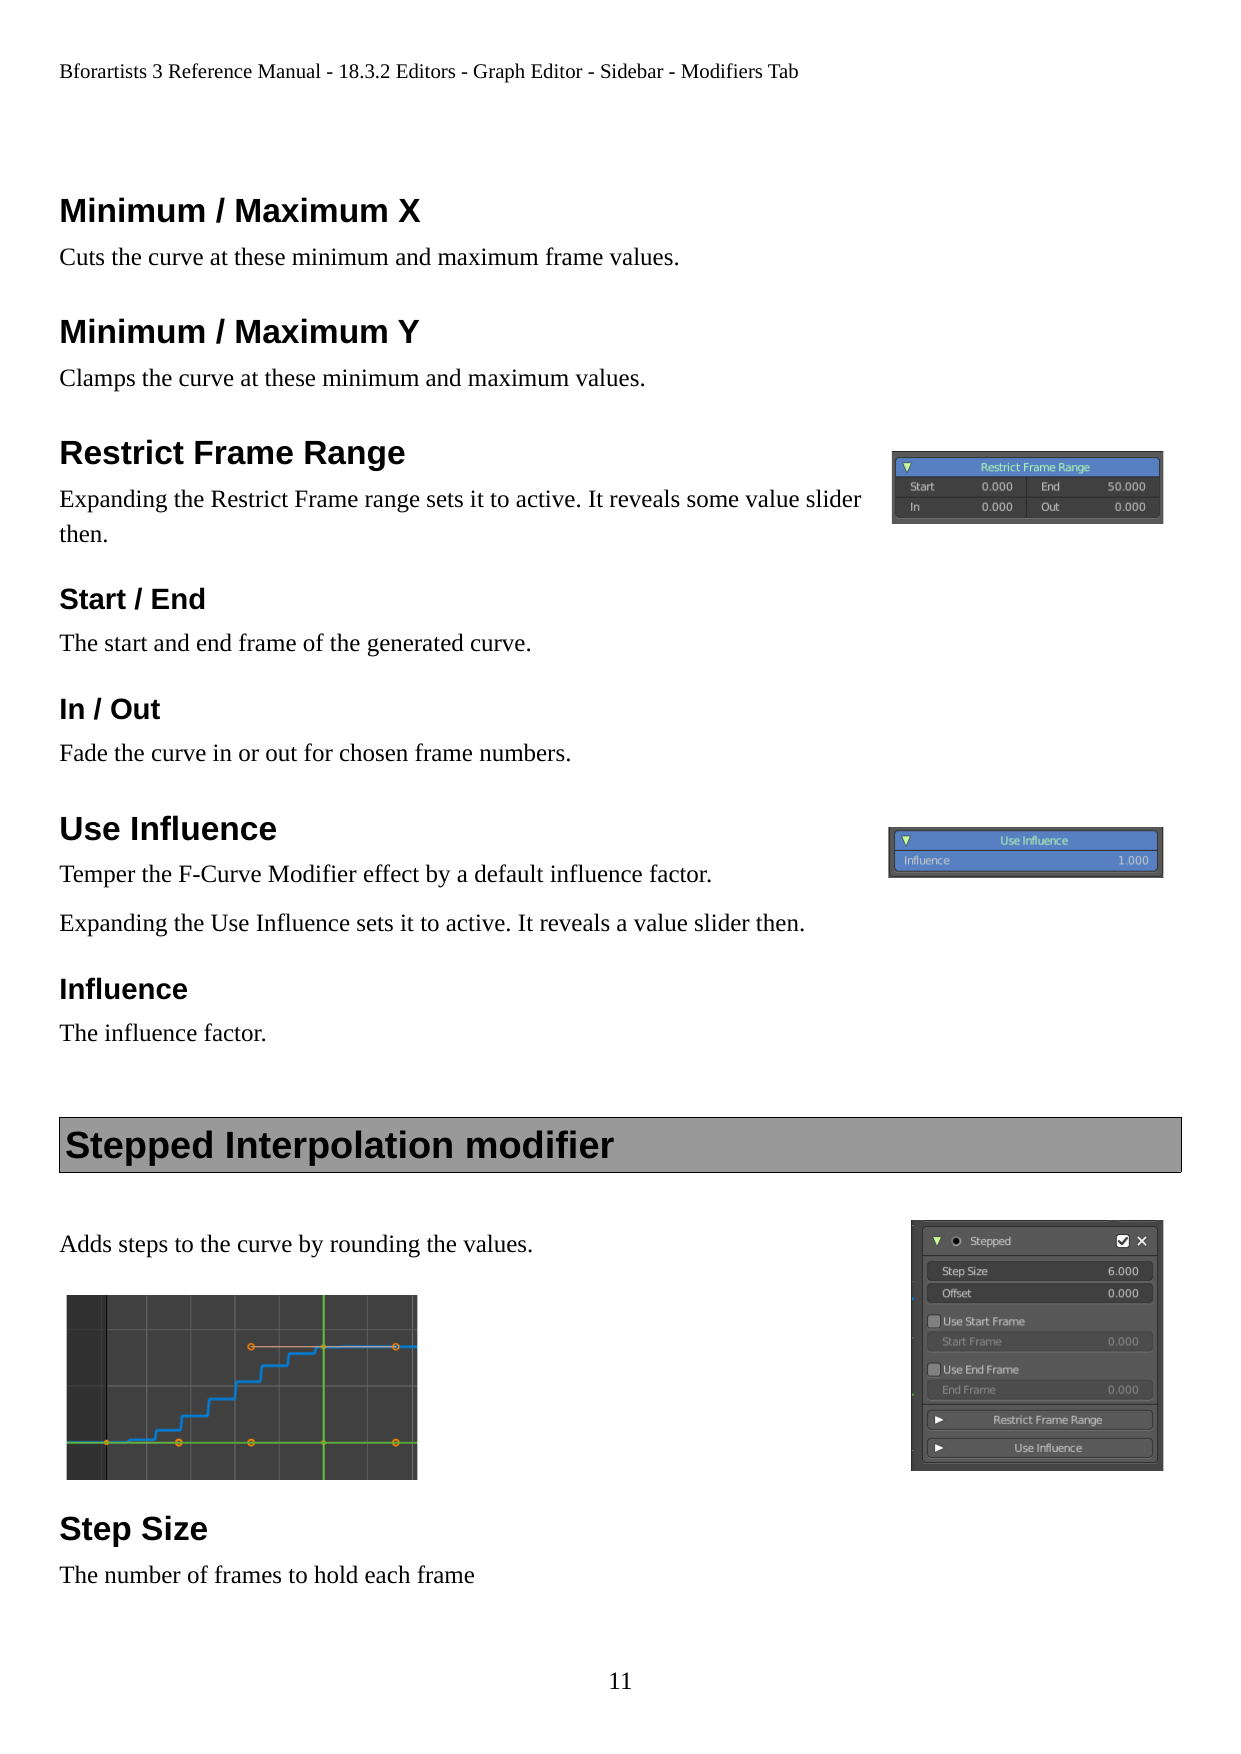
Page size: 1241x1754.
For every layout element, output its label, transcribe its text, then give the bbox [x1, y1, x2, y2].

text Cuts the curve at these minimum and maximum frame values. [59, 242, 1181, 271]
text Temper the F-Curve Modifier effect by a default influence factor. [59, 859, 1181, 888]
subtitle In / Out [59, 692, 1181, 726]
picture [66, 1295, 418, 1480]
subtitle Minimum / Maximum Y [59, 312, 1181, 351]
subtitle Step Size [59, 1509, 1181, 1548]
text Clamps the curve at these minimum and maximum values. [59, 363, 1181, 392]
picture [891, 451, 1164, 524]
picture [888, 827, 1164, 878]
text Adds steps to the curve by rounding the values. [59, 1229, 911, 1258]
subtitle Use Influence [59, 808, 1181, 847]
text The influence factor. [59, 1018, 1181, 1047]
text Expanding the Restrict Frame range sets it to active. It reveals some value slider then. [59, 484, 1181, 547]
text Fade the curve in or out for chosen frame numbers. [59, 738, 1181, 767]
subtitle Influence [59, 972, 1181, 1006]
subtitle Start / End [59, 582, 1181, 616]
subtitle Minimum / Maximum X [59, 191, 1181, 229]
subtitle Restrict Frame Range [59, 433, 1181, 472]
picture [911, 1220, 1164, 1471]
text The start and end frame of the generated curve. [59, 628, 1181, 657]
text Expanding the Use Influence sets it to active. It reveals a value slider then. [59, 908, 1181, 937]
text The number of frames to hold each frame [59, 1560, 1181, 1589]
table_header Stepped Interpolation modifier [60, 1118, 1181, 1172]
